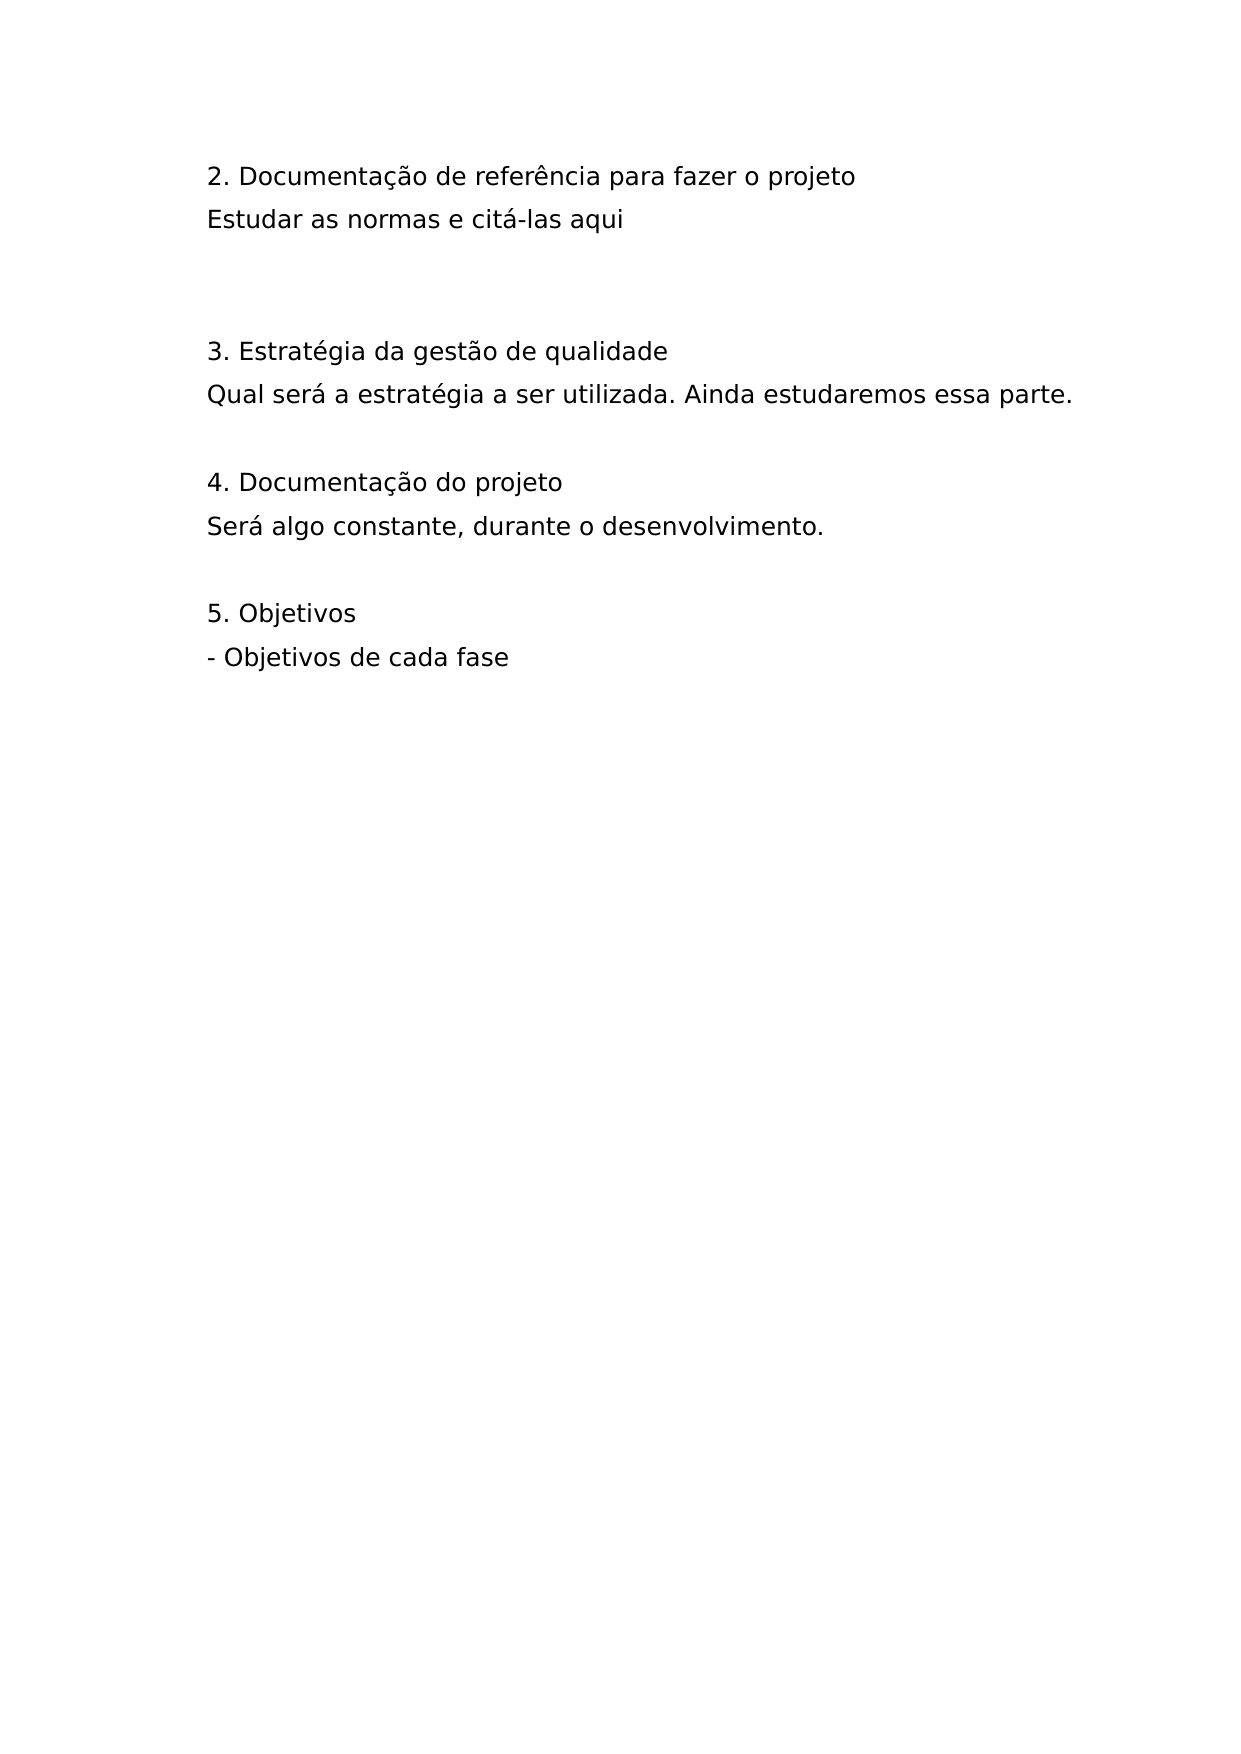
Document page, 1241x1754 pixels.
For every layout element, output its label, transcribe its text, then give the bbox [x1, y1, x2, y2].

text 4. Documentação do projeto [118, 468, 1122, 497]
text Qual será a estratégia a ser utilizada. Ainda estudaremos essa parte. [118, 381, 1122, 410]
text Será algo constante, durante o desenvolvimento. [118, 512, 1122, 541]
text Estudar as normas e citá-las aqui [118, 206, 1122, 235]
text 2. Documentação de referência para fazer o projeto [118, 162, 1122, 191]
text 3. Estratégia da gestão de qualidade [118, 337, 1122, 366]
text 5. Objetivos [118, 599, 1122, 628]
text - Objetivos de cada fase [118, 643, 1122, 672]
